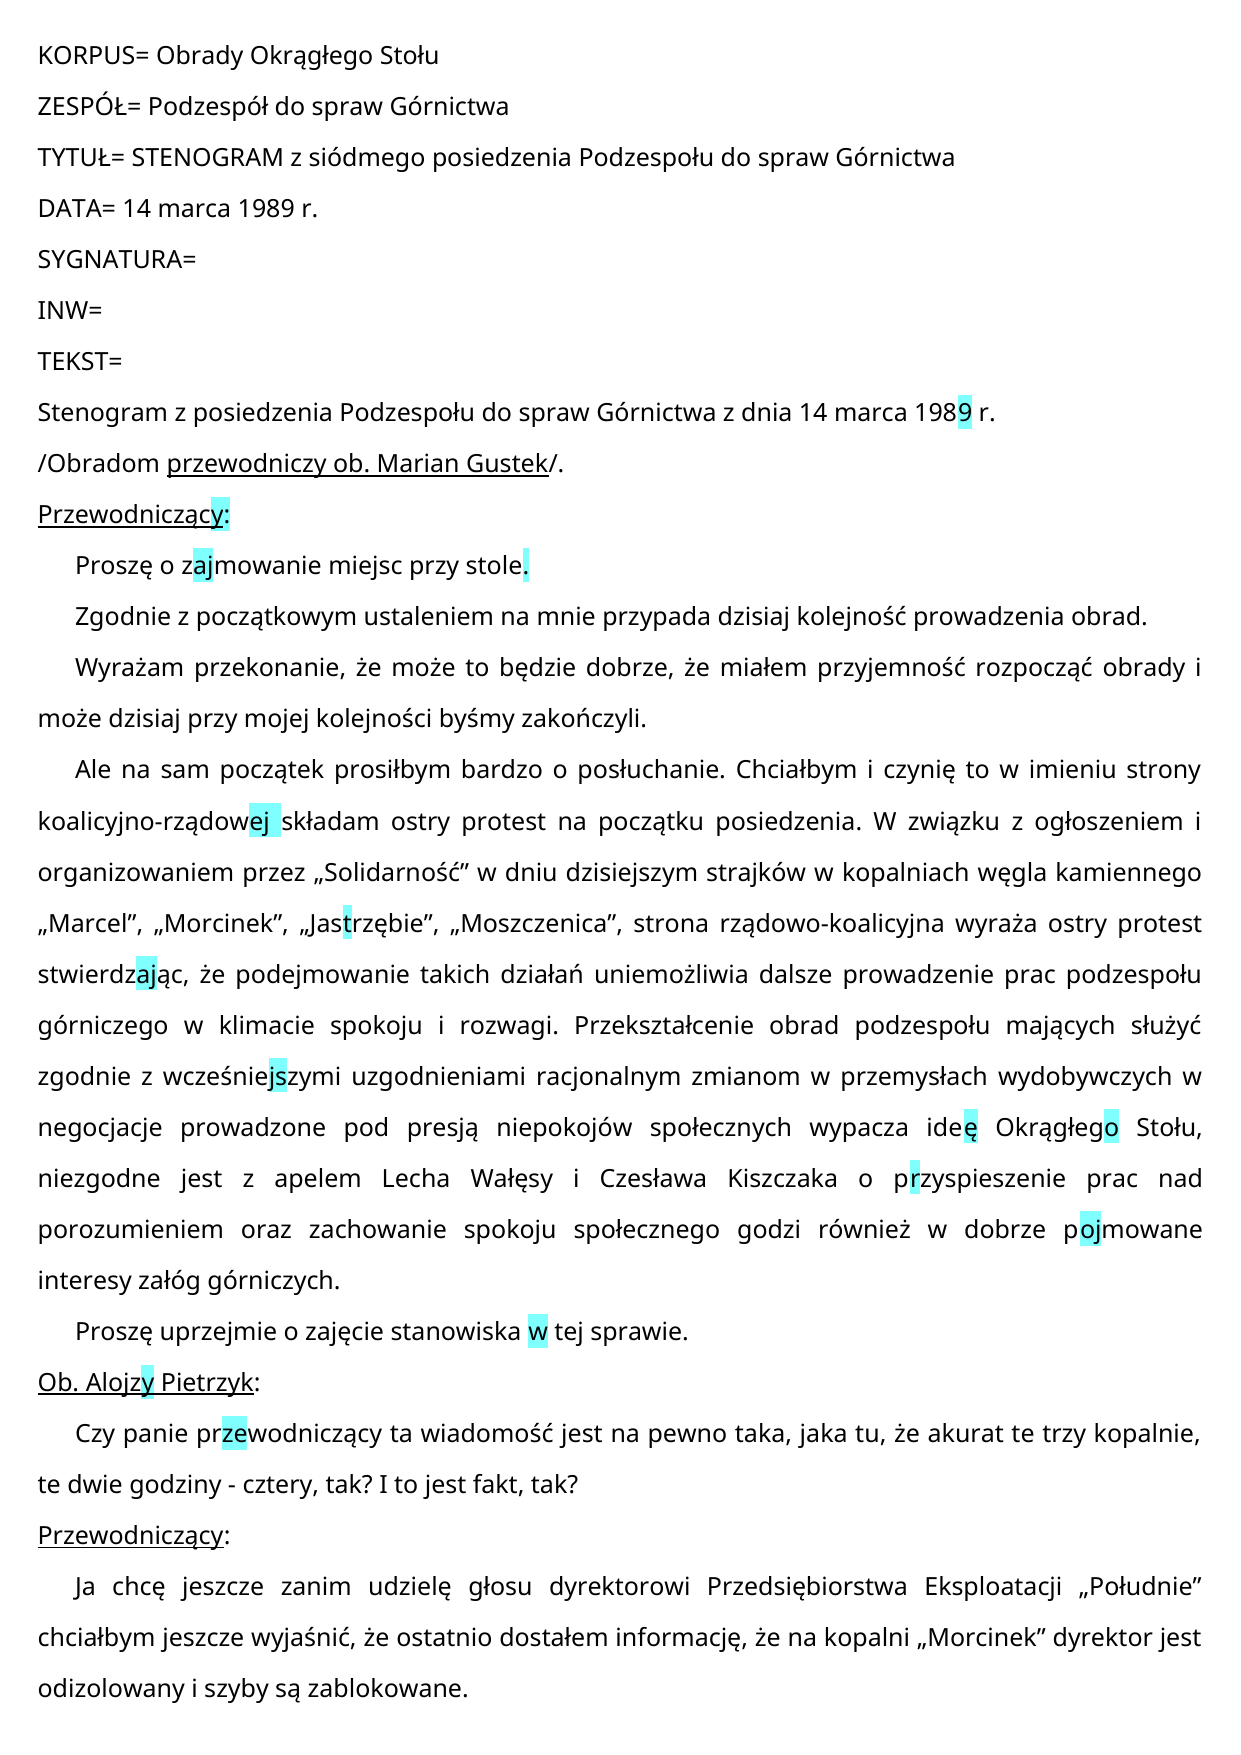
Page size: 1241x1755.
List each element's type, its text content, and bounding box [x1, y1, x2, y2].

text Proszę o zajmowanie miejsc przy stole. [37, 548, 1203, 582]
text Czy panie przewodniczący ta wiadomość jest na pewno taka, jaka tu, że akurat te trzy kopalnie, te dwie godziny - cztery, tak? I to jest fakt, tak? [37, 1416, 1203, 1501]
text INW= [37, 293, 1203, 327]
text /Obradom przewodniczy ob. Marian Gustek/. [37, 446, 1203, 480]
text Wyrażam przekonanie, że może to będzie dobrze, że miałem przyjemność rozpocząć obrady i może dzisiaj przy mojej kolejności byśmy zakończyli. [37, 650, 1203, 735]
text KORPUS= Obrady Okrągłego Stołu [37, 37, 1203, 72]
text Ob. Alojzy Pietrzyk: [37, 1364, 1203, 1399]
text Proszę uprzejmie o zajęcie stanowiska w tej sprawie. [37, 1313, 1203, 1348]
text Stenogram z posiedzenia Podzespołu do spraw Górnictwa z dnia 14 marca 1989 r. [37, 395, 1203, 429]
text DATA= 14 marca 1989 r. [37, 191, 1203, 225]
text Przewodniczący: [37, 497, 1203, 531]
text TYTUŁ= STENOGRAM z siódmego posiedzenia Podzespołu do spraw Górnictwa [37, 139, 1203, 174]
text SYGNATURA= [37, 242, 1203, 276]
text TEKST= [37, 344, 1203, 378]
text Zgodnie z początkowym ustaleniem na mnie przypada dzisiaj kolejność prowadzenia obrad. [37, 599, 1203, 633]
text Ja chcę jeszcze zanim udzielę głosu dyrektorowi Przedsiębiorstwa Eksploatacji „Południe” chciałbym jeszcze wyjaśnić, że ostatnio dostałem informację, że na kopalni „Morcinek” dyrektor jest odizolowany i szyby są zablokowane. [37, 1569, 1203, 1705]
text Ale na sam początek prosiłbym bardzo o posłuchanie. Chciałbym i czynię to w imieniu strony koalicyjno-rządowej składam ostry protest na początku posiedzenia. W związku z ogłoszeniem i organizowaniem przez „Solidarność” w dniu dzisiejszym strajków w kopalniach węgla kamiennego „Marcel”, „Morcinek”, „Jastrzębie”, „Moszczenica”, strona rządowo-koalicyjna wyraża ostry protest stwierdzając, że podejmowanie takich działań uniemożliwia dalsze prowadzenie prac podzespołu górniczego w klimacie spokoju i rozwagi. Przekształcenie obrad podzespołu mających służyć zgodnie z wcześniejszymi uzgodnieniami racjonalnym zmianom w przemysłach wydobywczych w negocjacje prowadzone pod presją niepokojów społecznych wypacza ideę Okrągłego Stołu, niezgodne jest z apelem Lecha Wałęsy i Czesława Kiszczaka o przyspieszenie prac nad porozumieniem oraz zachowanie spokoju społecznego godzi również w dobrze pojmowane interesy załóg górniczych. [37, 752, 1203, 1297]
text Przewodniczący: [37, 1518, 1203, 1552]
text ZESPÓŁ= Podzespół do spraw Górnictwa [37, 88, 1203, 123]
